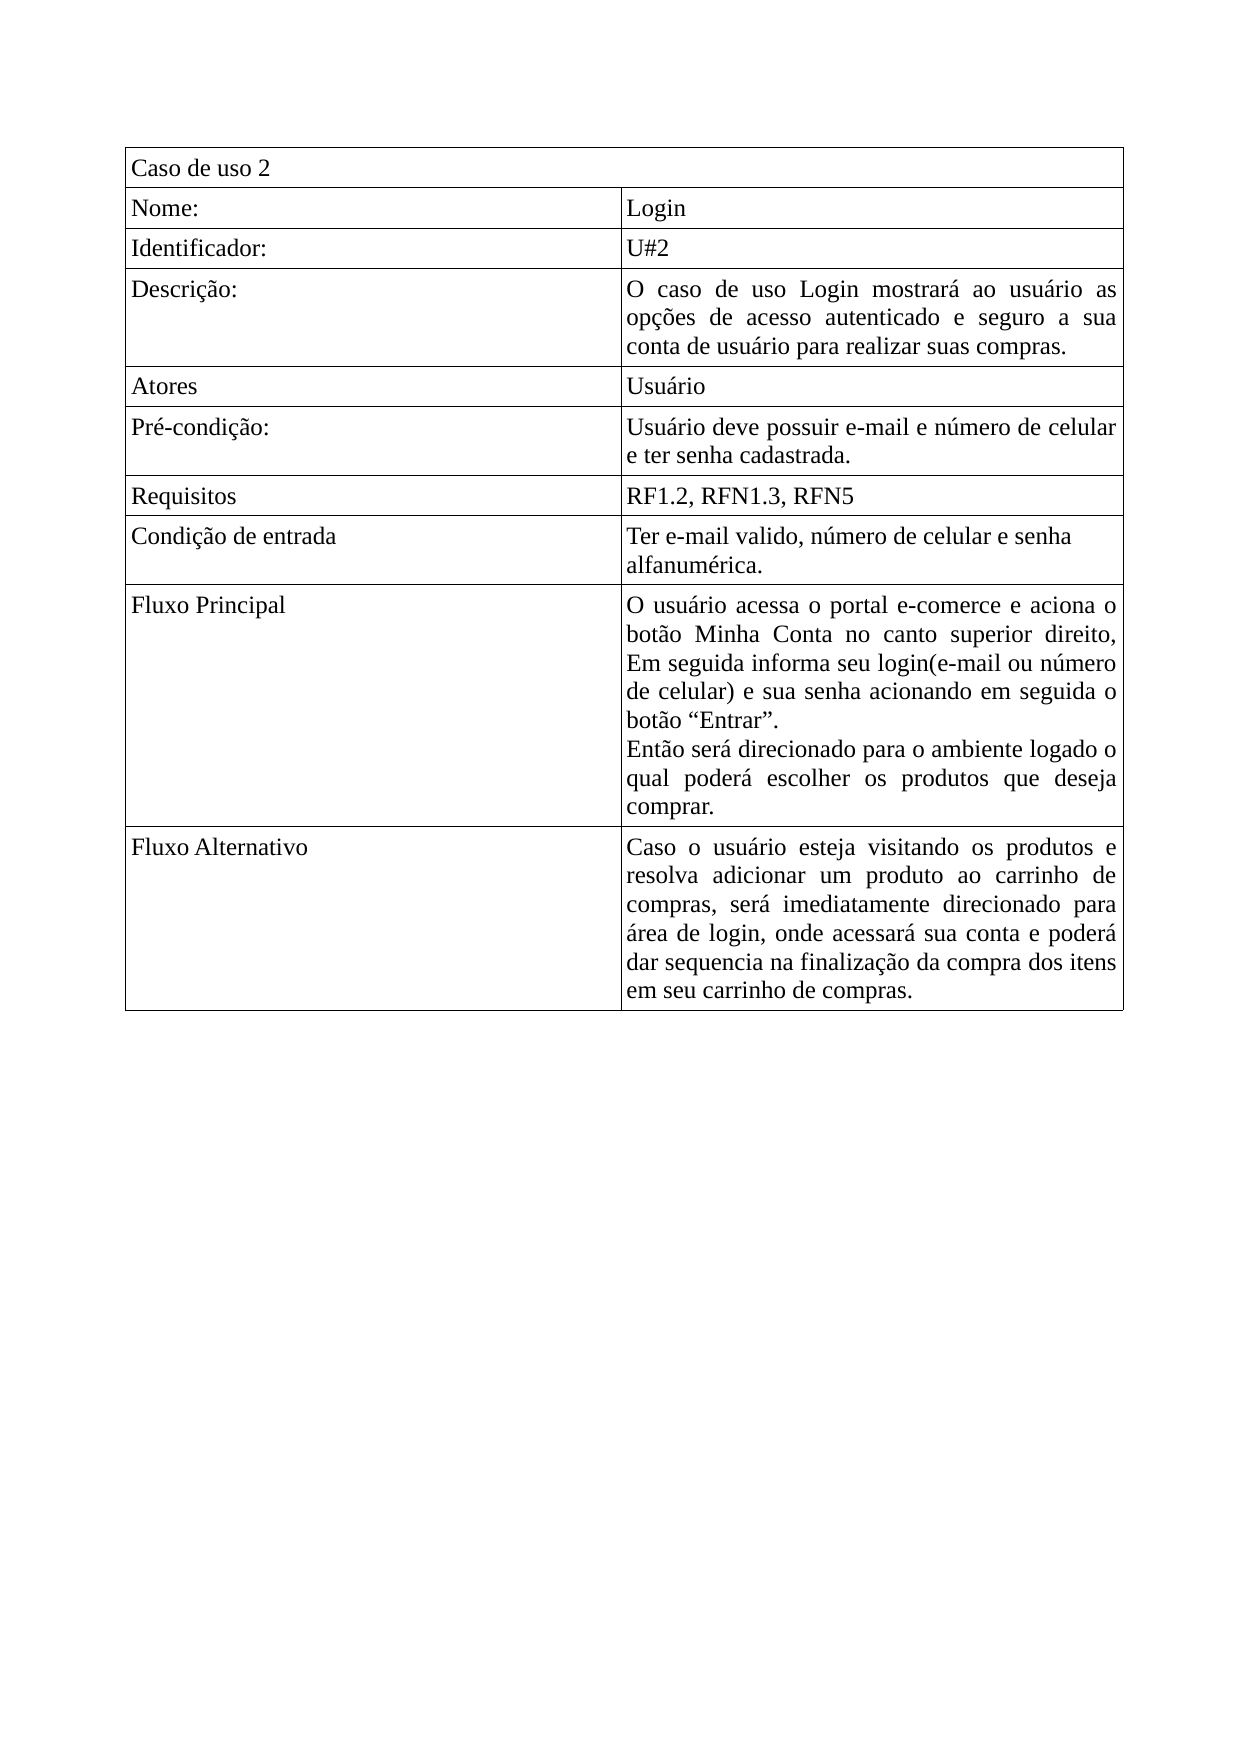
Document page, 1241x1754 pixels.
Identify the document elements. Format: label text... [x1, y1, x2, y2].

table_cell Caso o usuário esteja visitando os produtos e resolva adicionar um produto ao carrinho de compras, será imediatamente direcionado para área de login, onde acessará sua conta e poderá dar sequencia na finalização da compra dos itens em seu carrinho de compras. [622, 827, 1123, 1010]
table_cell Descrição: [126, 269, 621, 366]
table_cell O usuário acessa o portal e-comerce e aciona o botão Minha Conta no canto superior direito, Em seguida informa seu login(e-mail ou número de celular) e sua senha acionando em seguida o botão “Entrar”. Então será direcionado para o ambiente logado o qual poderá escolher os produtos que deseja comprar. [622, 585, 1123, 826]
table_cell Ter e-mail valido, número de celular e senha alfanumérica. [622, 516, 1123, 584]
table_cell Nome: [126, 188, 621, 227]
table_cell Login [622, 188, 1123, 227]
table_cell RF1.2, RFN1.3, RFN5 [622, 476, 1123, 515]
table_header Caso de uso 2 [126, 148, 1123, 187]
table_cell U#2 [622, 229, 1123, 268]
table_cell Fluxo Principal [126, 585, 621, 826]
table_cell Atores [126, 367, 621, 406]
table_cell Usuário [622, 367, 1123, 406]
table_cell Identificador: [126, 229, 621, 268]
table_cell O caso de uso Login mostrará ao usuário as opções de acesso autenticado e seguro a sua conta de usuário para realizar suas compras. [622, 269, 1123, 366]
table_cell Fluxo Alternativo [126, 827, 621, 1010]
table_cell Usuário deve possuir e-mail e número de celular e ter senha cadastrada. [622, 407, 1123, 475]
table_cell Requisitos [126, 476, 621, 515]
table_cell Condição de entrada [126, 516, 621, 584]
table_cell Pré-condição: [126, 407, 621, 475]
